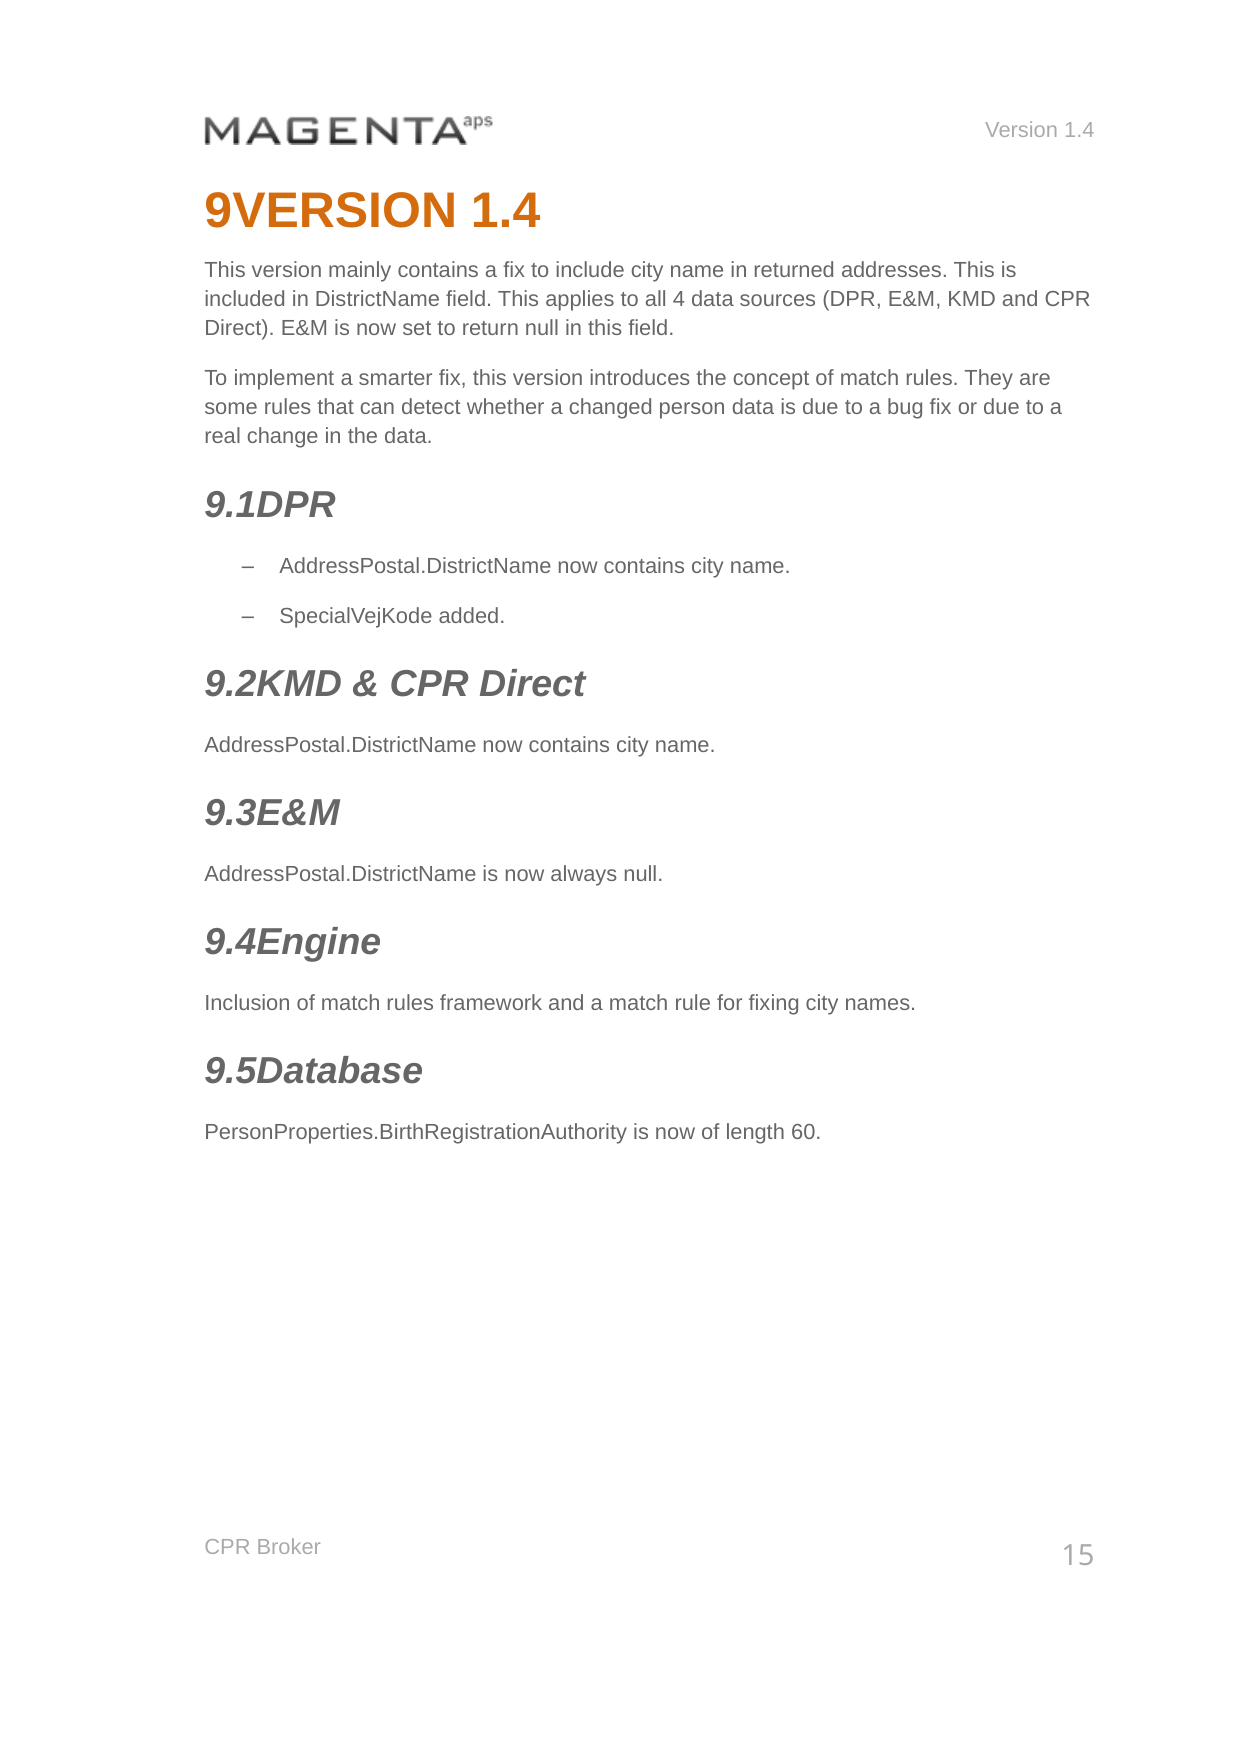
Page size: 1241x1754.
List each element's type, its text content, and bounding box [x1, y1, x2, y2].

text AddressPostal.DistrictName now contains city name. [204, 729, 1094, 758]
list AddressPostal.DistrictName now contains city name. [242, 550, 1094, 579]
picture [204, 116, 494, 145]
subtitle Engine [204, 908, 1094, 966]
subtitle Database [204, 1037, 1094, 1096]
subtitle Version 1.4 [204, 181, 1094, 239]
subtitle E&M [204, 779, 1094, 837]
subtitle KMD & CPR Direct [204, 650, 1094, 708]
text This version mainly contains a fix to include city name in returned addresses. This is included in DistrictName field. This applies to all 4 data sources (DPR, E&M, KMD and CPR Direct). E&M is now set to return null in this field. [204, 254, 1094, 341]
text To implement a smarter fix, this version introduces the concept of match rules. They are some rules that can detect whether a changed person data is due to a bug fix or due to a real change in the data. [204, 362, 1094, 450]
text AddressPostal.DistrictName is now always null. [204, 858, 1094, 887]
text Inclusion of match rules framework and a match rule for fixing city names. [204, 987, 1094, 1016]
list SpecialVejKode added. [242, 600, 1094, 629]
text PersonProperties.BirthRegistrationAuthority is now of length 60. [204, 1116, 1094, 1146]
subtitle DPR [204, 471, 1094, 529]
